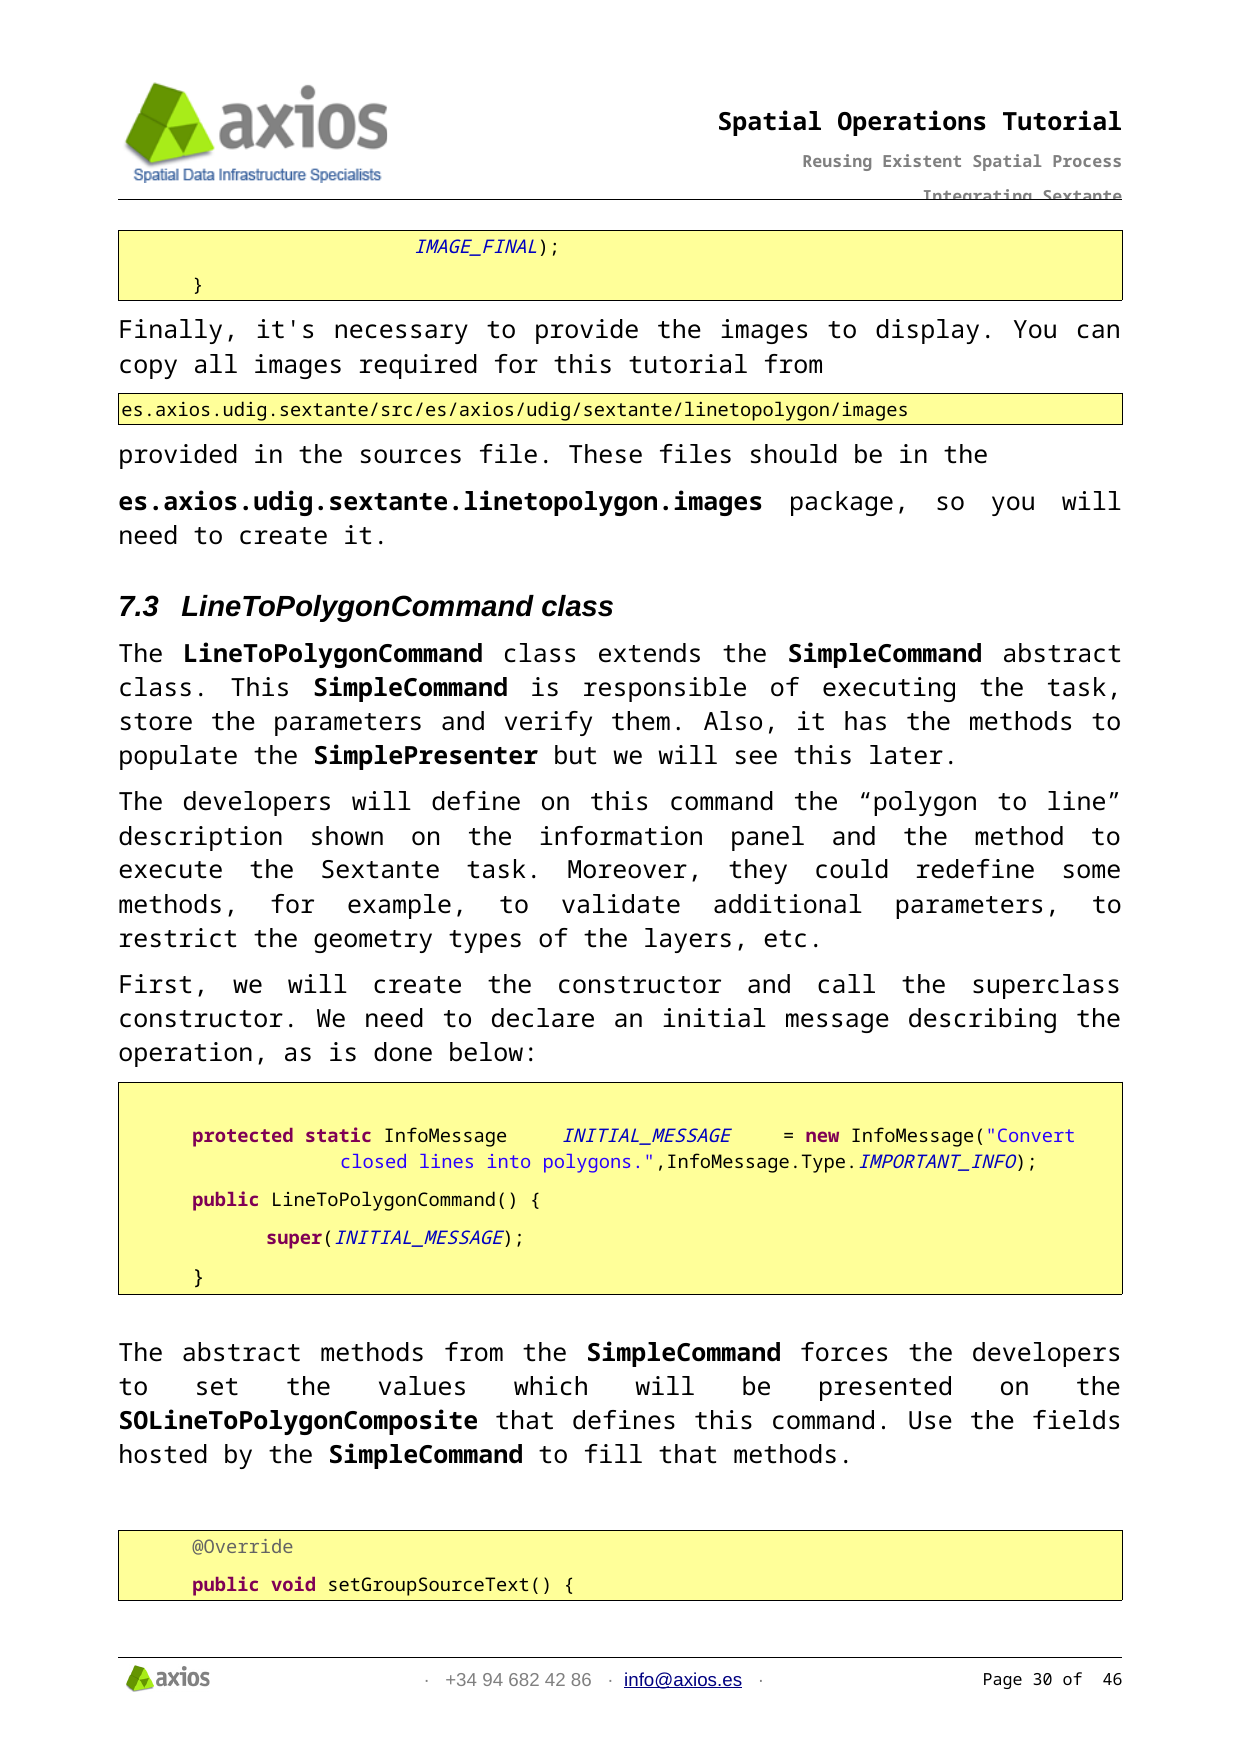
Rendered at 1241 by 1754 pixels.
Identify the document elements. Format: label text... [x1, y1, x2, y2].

text The LineToPolygonCommand class extends the SimpleCommand abstract class. This SimpleCommand is responsible of executing the task, store the parameters and verify them. Also, it has the methods to populate the SimplePresenter but we will see this later. [118, 635, 1122, 772]
text protected static InfoMessage INITIAL_MESSAGE = new InfoMessage("Convert closed lines into polygons.",InfoMessage.Type.IMPORTANT_INFO); [119, 1119, 1122, 1174]
text } [119, 1259, 1122, 1294]
text IMAGE_FINAL); [119, 231, 1122, 258]
text provided in the sources file. These files should be in the [118, 437, 1122, 471]
text es.axios.udig.sextante.linetopolygon.images package, so you will need to create it. [118, 484, 1122, 552]
text public void setGroupSourceText() { [119, 1568, 1122, 1600]
text The abstract methods from the SimpleCommand forces the developers to set the values which will be presented on the SOLineToPolygonComposite that defines this command. Use the fields hosted by the SimpleCommand to fill that methods. [118, 1335, 1122, 1471]
text super(INITIAL_MESSAGE); [119, 1221, 1122, 1250]
text The developers will define on this command the “polygon to line” description shown on the information panel and the method to execute the Sextante task. Moreover, they could redefine some methods, for example, to validate additional parameters, to restrict the geometry types of the layers, etc. [118, 784, 1122, 954]
text } [119, 268, 1122, 300]
text @Override [119, 1531, 1122, 1559]
text public LineToPolygonCommand() { [119, 1183, 1122, 1212]
picture [126, 1664, 210, 1692]
text es.axios.udig.sextante/src/es/axios/udig/sextante/linetopolygon/images [119, 394, 1122, 424]
picture [121, 81, 388, 183]
text Finally, it's necessary to provide the images to display. You can copy all images required for this tutorial from [118, 312, 1122, 380]
subtitle LineToPolygonCommand class [118, 589, 1122, 623]
text First, we will create the constructor and call the superclass constructor. We need to declare an initial message describing the operation, as is done below: [118, 967, 1122, 1069]
